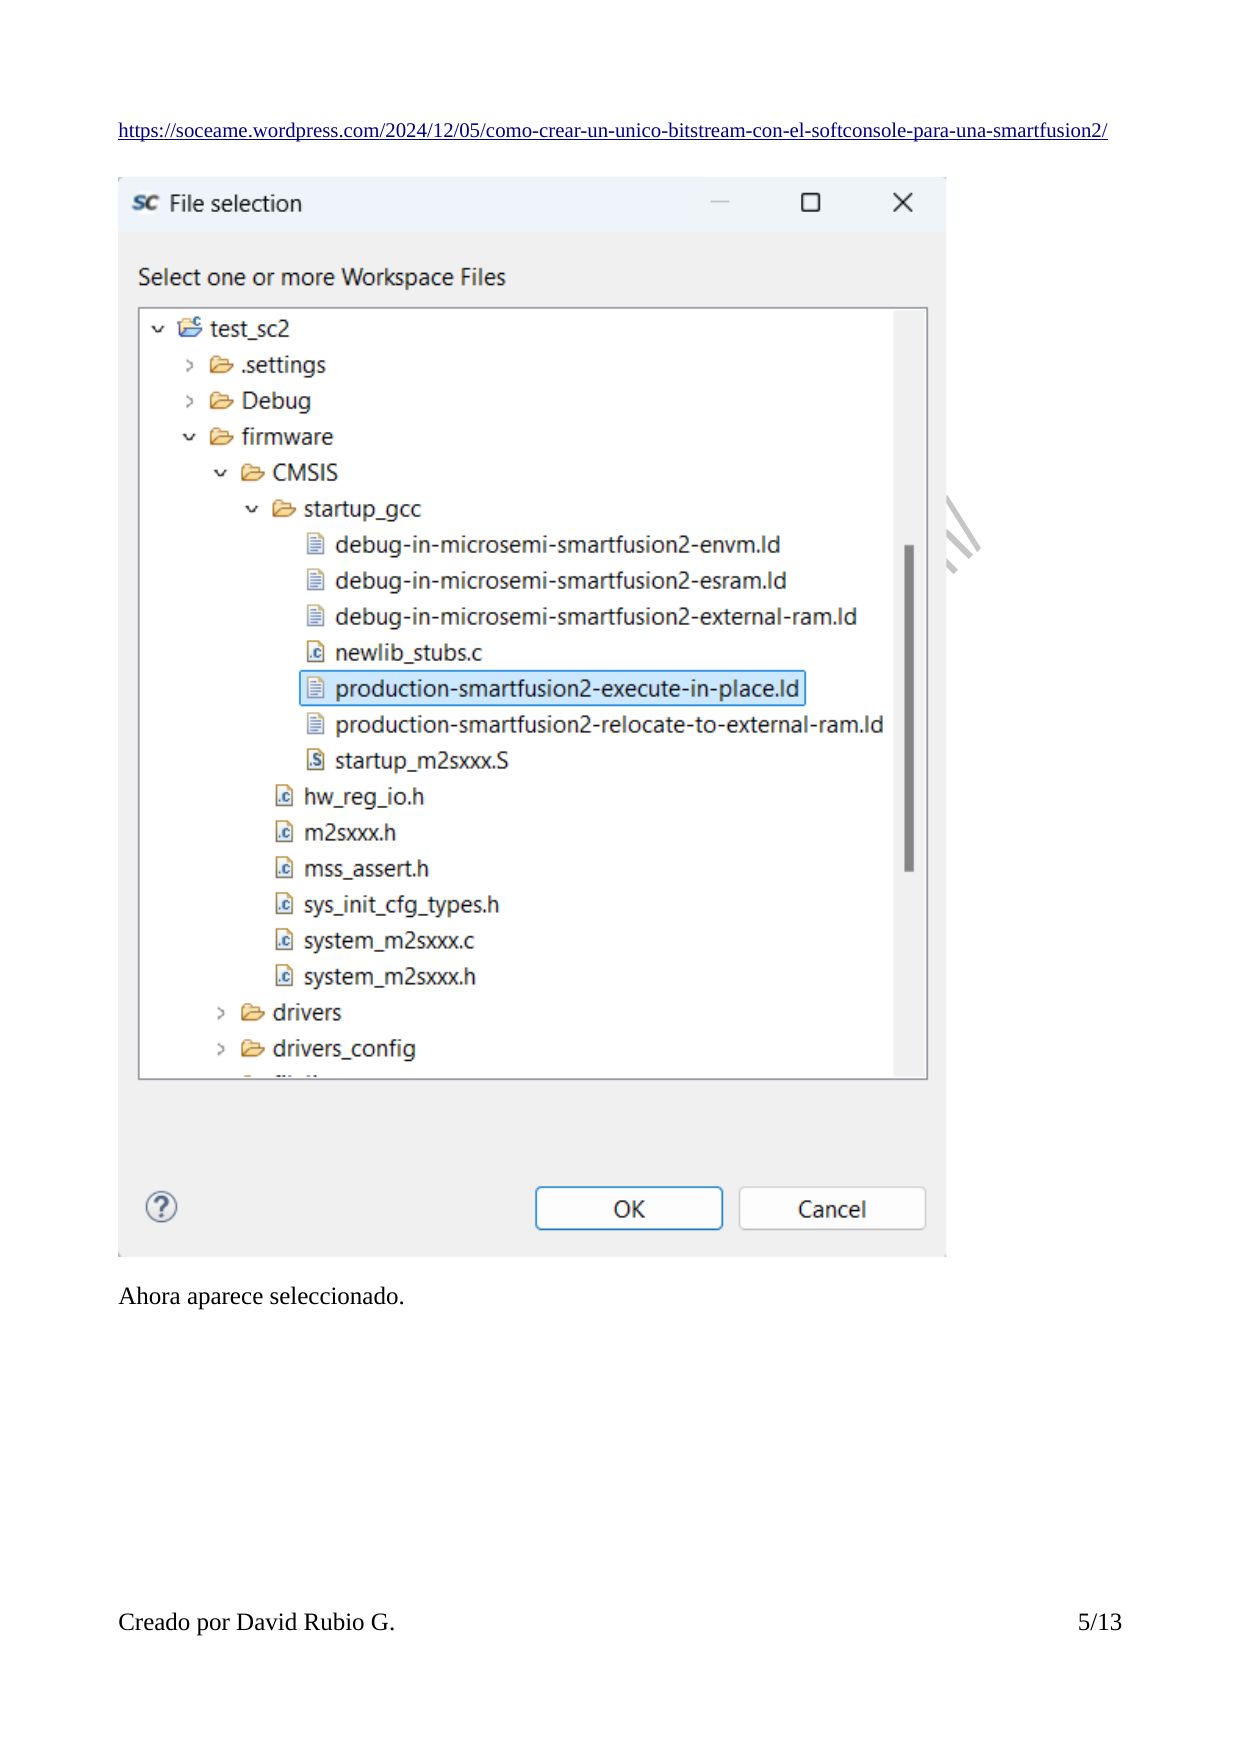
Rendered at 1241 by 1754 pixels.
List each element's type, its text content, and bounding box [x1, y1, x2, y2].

text Ahora aparece seleccionado. [118, 1281, 1122, 1310]
picture [118, 177, 947, 1257]
